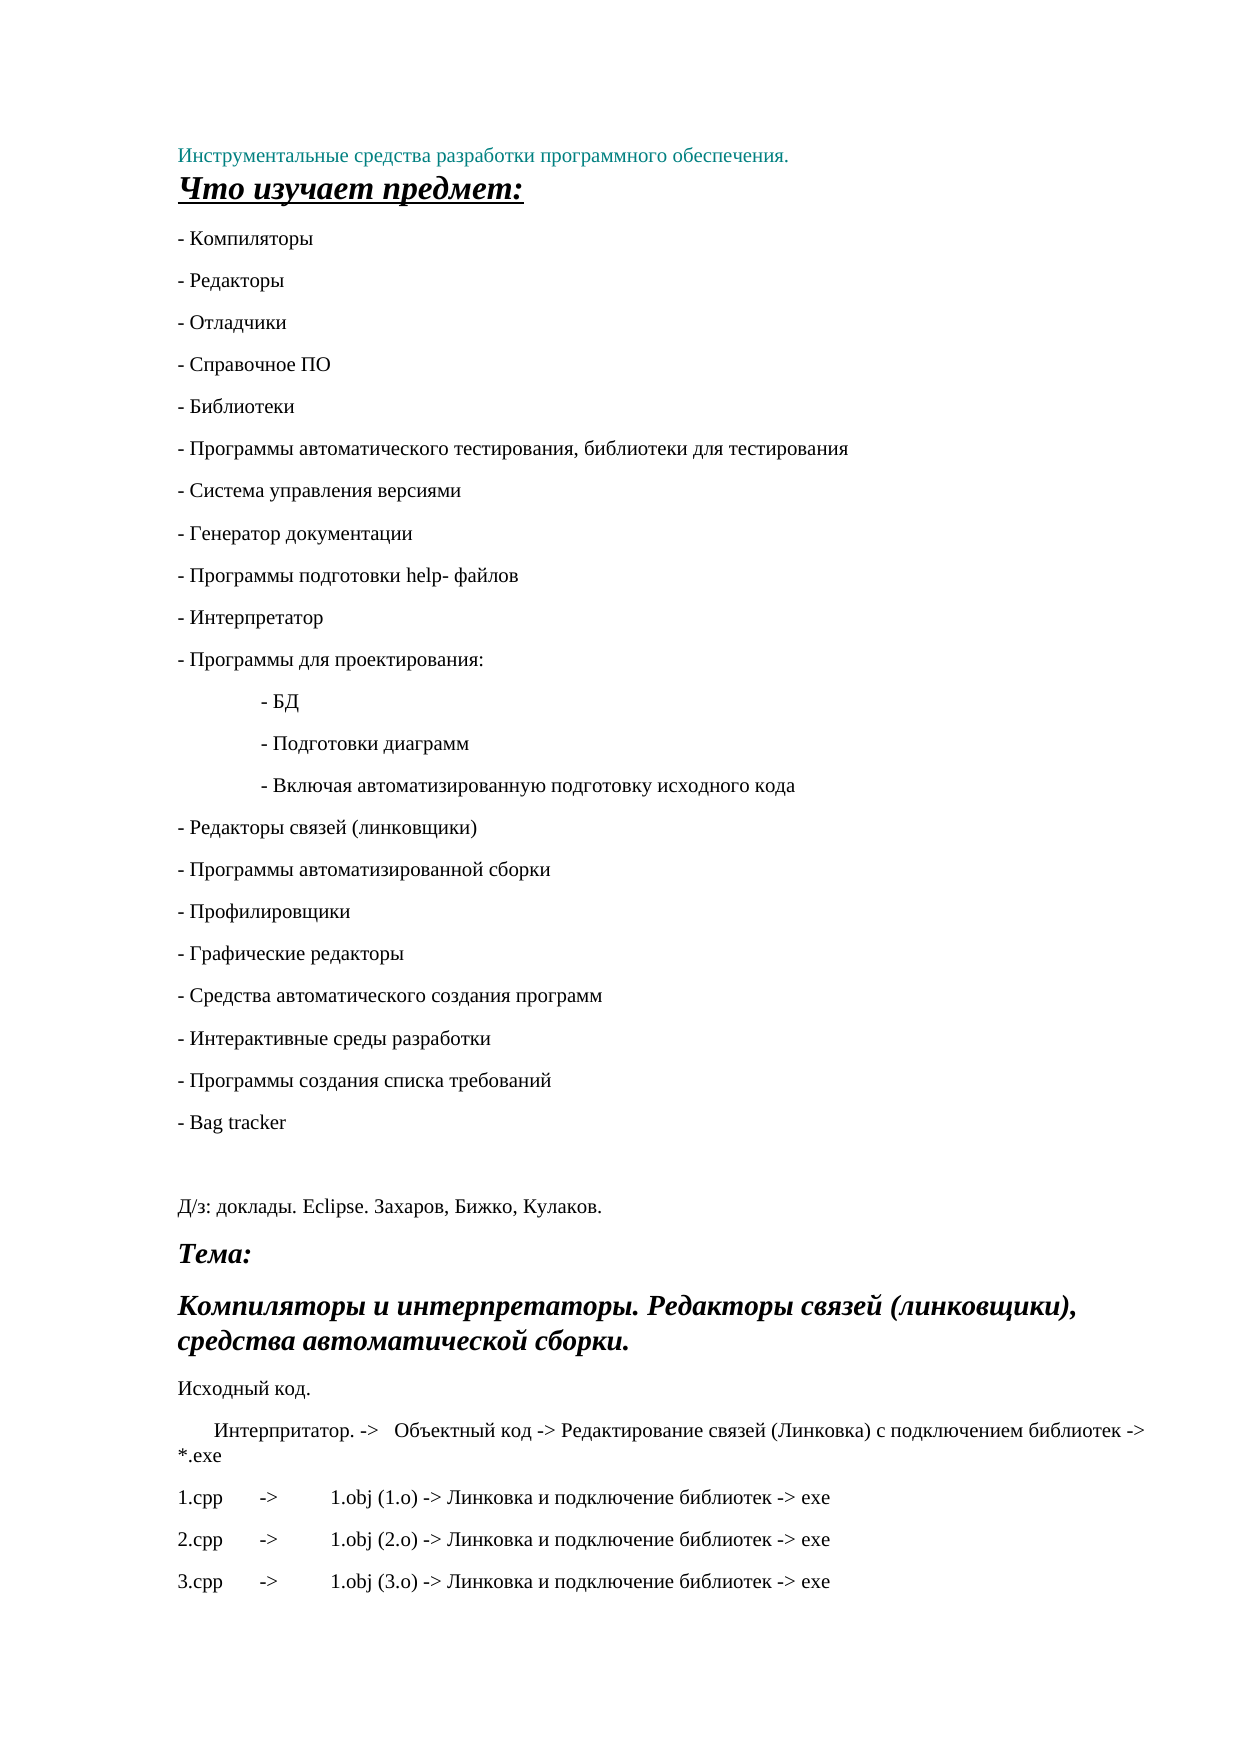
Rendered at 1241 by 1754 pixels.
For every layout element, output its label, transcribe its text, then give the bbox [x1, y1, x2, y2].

text - БД [177, 689, 1152, 713]
subtitle Инструментальные средства разработки программного обеспечения. [177, 143, 1152, 167]
text - Программы создания списка требований [177, 1067, 1152, 1092]
text - Графические редакторы [177, 941, 1152, 965]
text - Программы автоматизированной сборки [177, 857, 1152, 881]
text - Программы автоматического тестирования, библиотеки для тестирования [177, 436, 1152, 460]
text - Интерактивные среды разработки [177, 1025, 1152, 1049]
text - Отладчики [177, 310, 1152, 334]
text - Программы для проектирования: [177, 647, 1152, 671]
text Компиляторы и интерпретаторы. Редакторы связей (линковщики), средства автоматической сборки. [177, 1288, 1152, 1357]
text Исходный код. [177, 1376, 1152, 1400]
text Интерпритатор. -> Объектный код -> Редактирование связей (Линковка) с подключением библиотек -> *.exe [177, 1418, 1152, 1467]
text - Редакторы [177, 268, 1152, 292]
text - Bag tracker [177, 1109, 1152, 1134]
text - Библиотеки [177, 394, 1152, 418]
text Что изучает предмет: [177, 168, 1152, 207]
text - Профилировщики [177, 899, 1152, 923]
text 2.cpp -> 1.obj (2.o) -> Линковка и подключение библиотек -> exe [177, 1527, 1152, 1551]
text - Интерпретатор [177, 604, 1152, 629]
text 3.cpp -> 1.obj (3.o) -> Линковка и подключение библиотек -> exe [177, 1569, 1152, 1593]
text - Средства автоматического создания программ [177, 983, 1152, 1007]
text - Подготовки диаграмм [177, 731, 1152, 755]
text Д/з: доклады. Eclipse. Захаров, Бижко, Кулаков. [177, 1194, 1152, 1218]
text - Программы подготовки help- файлов [177, 562, 1152, 587]
text 1.cpp -> 1.obj (1.o) -> Линковка и подключение библиотек -> exe [177, 1485, 1152, 1509]
text - Включая автоматизированную подготовку исходного кода [177, 773, 1152, 797]
text Тема: [177, 1236, 1152, 1269]
text - Компиляторы [177, 226, 1152, 250]
text - Генератор документации [177, 520, 1152, 544]
text - Система управления версиями [177, 478, 1152, 502]
text - Справочное ПО [177, 352, 1152, 376]
text - Редакторы связей (линковщики) [177, 815, 1152, 839]
